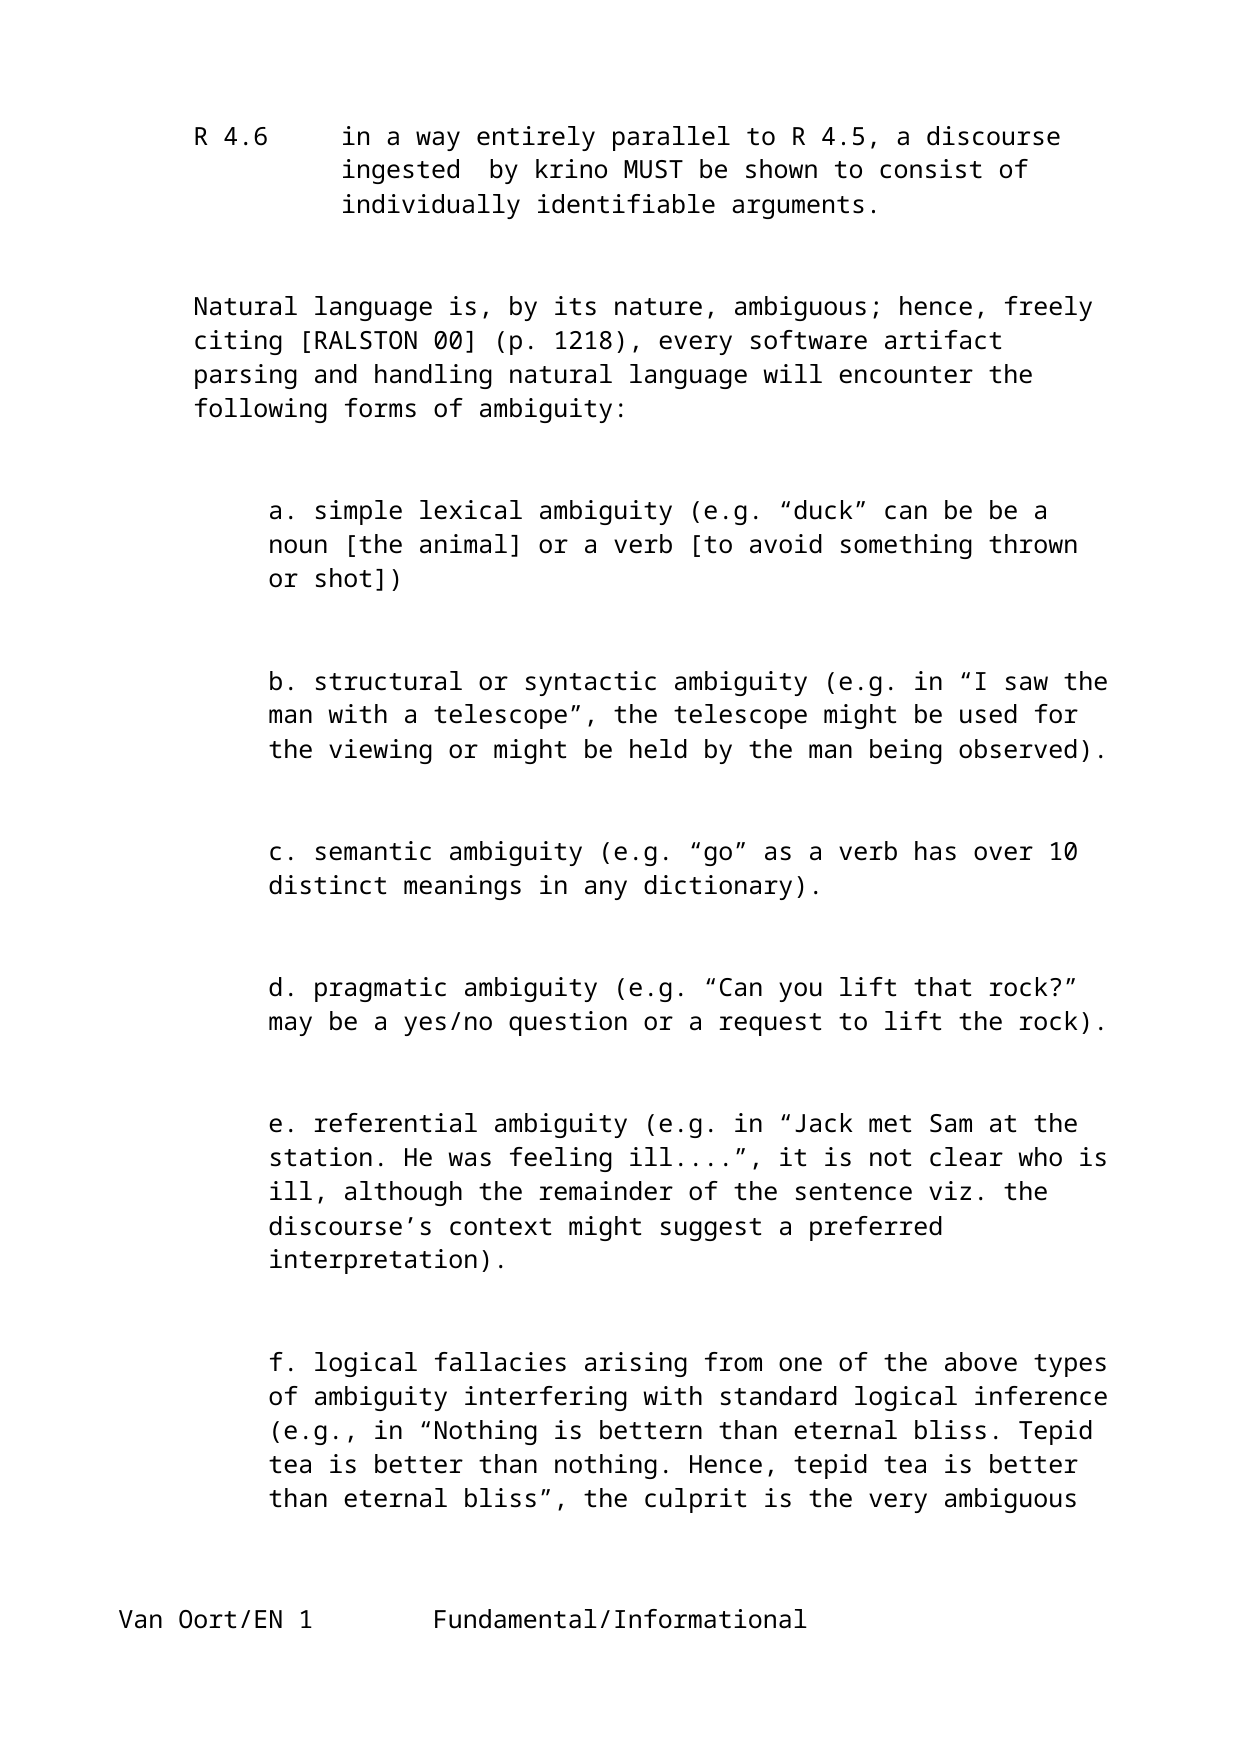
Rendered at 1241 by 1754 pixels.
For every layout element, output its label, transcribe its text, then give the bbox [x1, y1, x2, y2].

text c. semantic ambiguity (e.g. “go” as a verb has over 10 distinct meanings in any dictionary). [268, 833, 1122, 902]
text e. referential ambiguity (e.g. in “Jack met Sam at the station. He was feeling ill....”, it is not clear who is ill, although the remainder of the sentence viz. the discourse’s context might suggest a preferred interpretation). [268, 1106, 1122, 1276]
text d. pragmatic ambiguity (e.g. “Can you lift that rock?” may be a yes/no question or a request to lift the rock). [268, 970, 1122, 1038]
text f. logical fallacies arising from one of the above types of ambiguity interfering with standard logical inference (e.g., in “Nothing is bettern than eternal bliss. Tepid tea is better than nothing. Hence, tepid tea is better than eternal bliss”, the culprit is the very ambiguous [268, 1344, 1122, 1515]
text Natural language is, by its nature, ambiguous; hence, freely citing [RALSTON 00] (p. 1218), every software artifact parsing and handling natural language will encounter the following forms of ambiguity: [193, 288, 1122, 425]
text a. simple lexical ambiguity (e.g. “duck” can be be a noun [the animal] or a verb [to avoid something thrown or shot]) [268, 493, 1122, 595]
text R 4.6 in a way entirely parallel to R 4.5, a discourse ingested by krino MUST be shown to consist of individually identifiable arguments. [193, 118, 1122, 220]
text b. structural or syntactic ambiguity (e.g. in “I saw the man with a telescope”, the telescope might be used for the viewing or might be held by the man being observed). [268, 663, 1122, 765]
